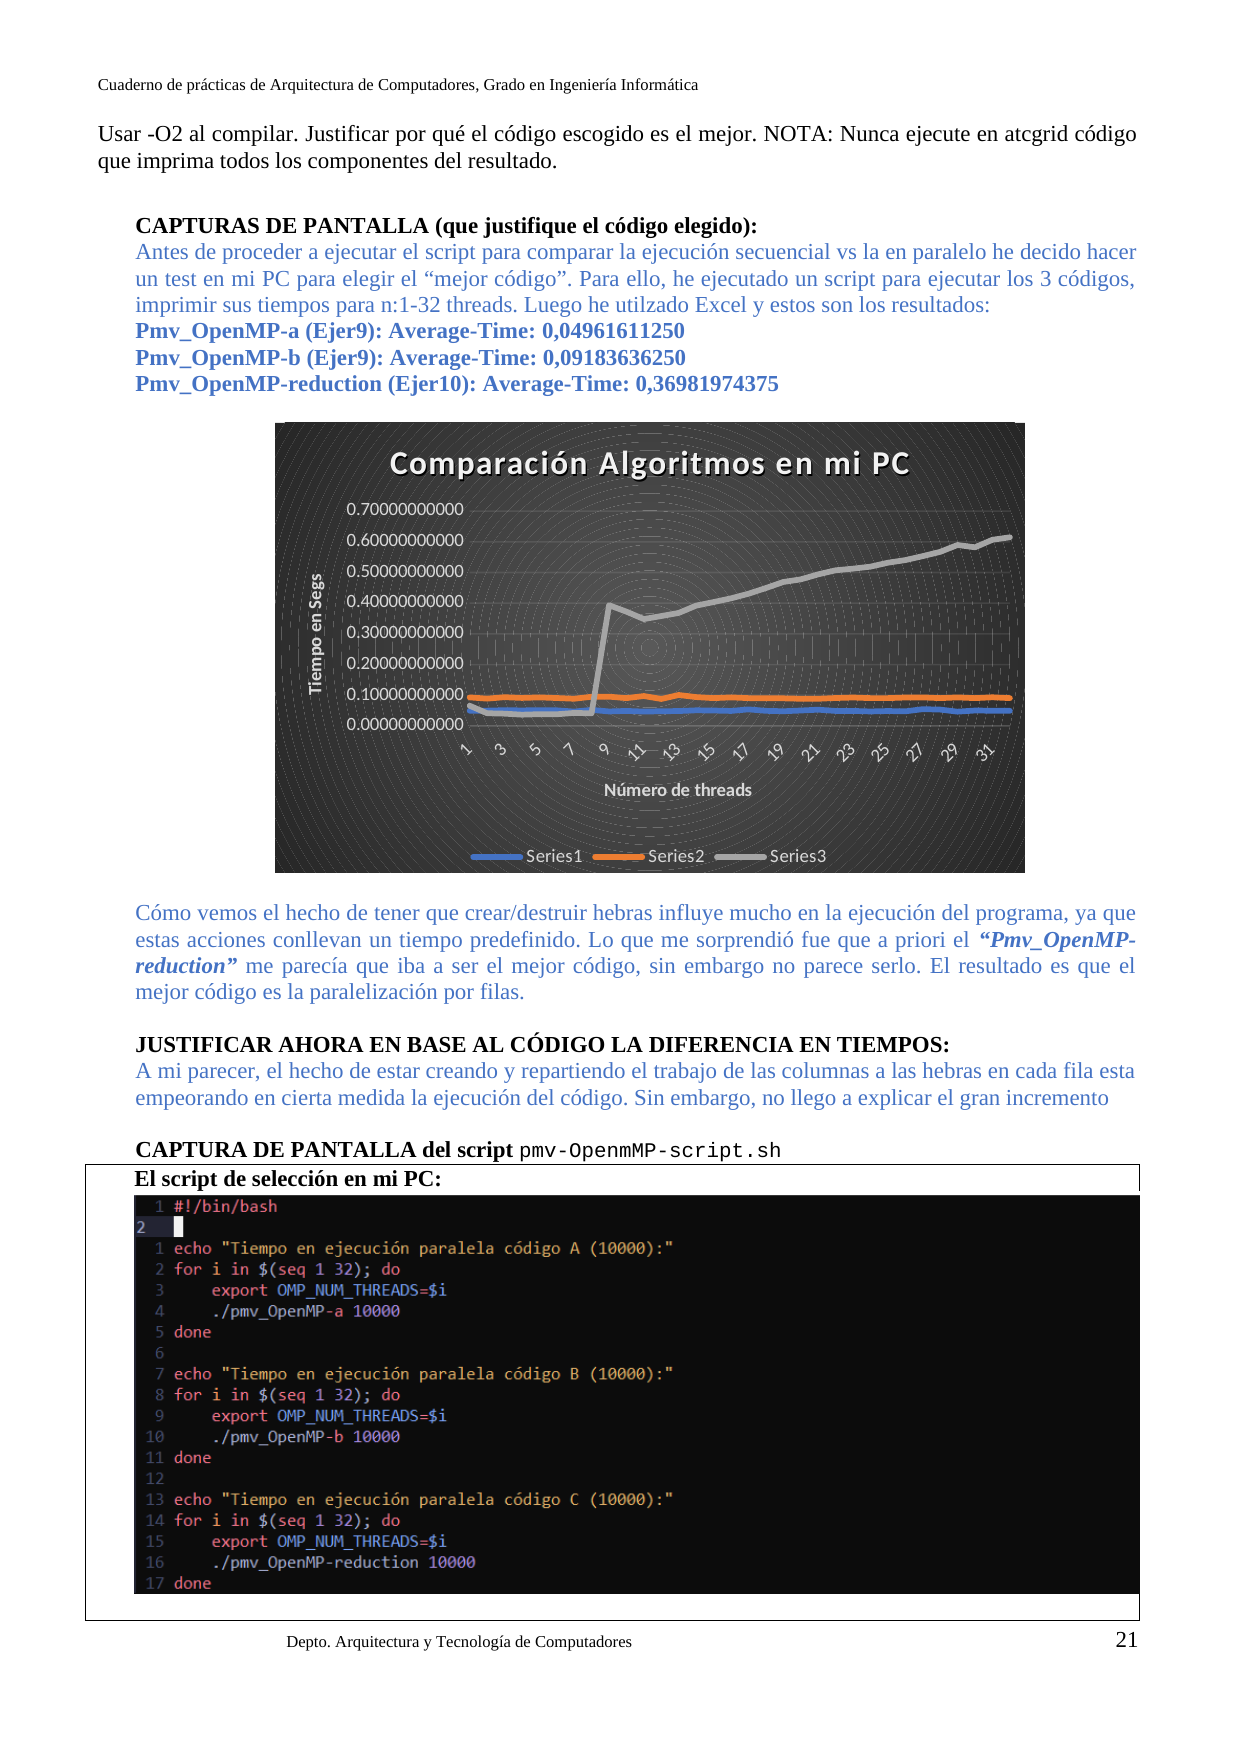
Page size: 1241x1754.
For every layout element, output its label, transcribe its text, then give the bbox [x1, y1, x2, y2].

list Usar -O2 al compilar. Justificar por qué el código escogido es el mejor. NOTA: Nunca ejecute en atcgrid código que imprima todos los componentes del resultado. [98, 121, 1138, 173]
text Pmv_OpenMP-a (Ejer9): Average-Time: 0,04961611250 [135, 317, 1138, 344]
text Pmv_OpenMP-reduction (Ejer10): Average-Time: 0,36981974375 [135, 370, 1138, 397]
text JUSTIFICAR AHORA EN BASE AL CÓDIGO LA DIFERENCIA EN TIEMPOS: [135, 1031, 1138, 1057]
table_header El script de selección en mi PC: [86, 1165, 1139, 1620]
text A mi parecer, el hecho de estar creando y repartiendo el trabajo de las columnas a las hebras en cada fila esta empeorando en cierta medida la ejecución del código. Sin embargo, no llego a explicar el gran incremento [135, 1057, 1138, 1110]
text CAPTURA DE PANTALLA del script pmv-OpenmMP-script.sh [135, 1136, 1138, 1164]
text CAPTURAS DE PANTALLA (que justifique el código elegido): [135, 212, 1138, 238]
text Antes de proceder a ejecutar el script para comparar la ejecución secuencial vs la en paralelo he decido hacer un test en mi PC para elegir el “mejor código”. Para ello, he ejecutado un script para ejecutar los 3 códigos, imprimir sus tiempos para n:1-32 threads. Luego he utilzado Excel y estos son los resultados: [135, 238, 1138, 317]
text Cómo vemos el hecho de tener que crear/destruir hebras influye mucho en la ejecución del programa, ya que estas acciones conllevan un tiempo predefinido. Lo que me sorprendió fue que a priori el “Pmv_OpenMP-reduction” me parecía que iba a ser el mejor código, sin embargo no parece serlo. El resultado es que el mejor código es la paralelización por filas. [135, 899, 1138, 1005]
text Pmv_OpenMP-b (Ejer9): Average-Time: 0,09183636250 [135, 344, 1138, 370]
